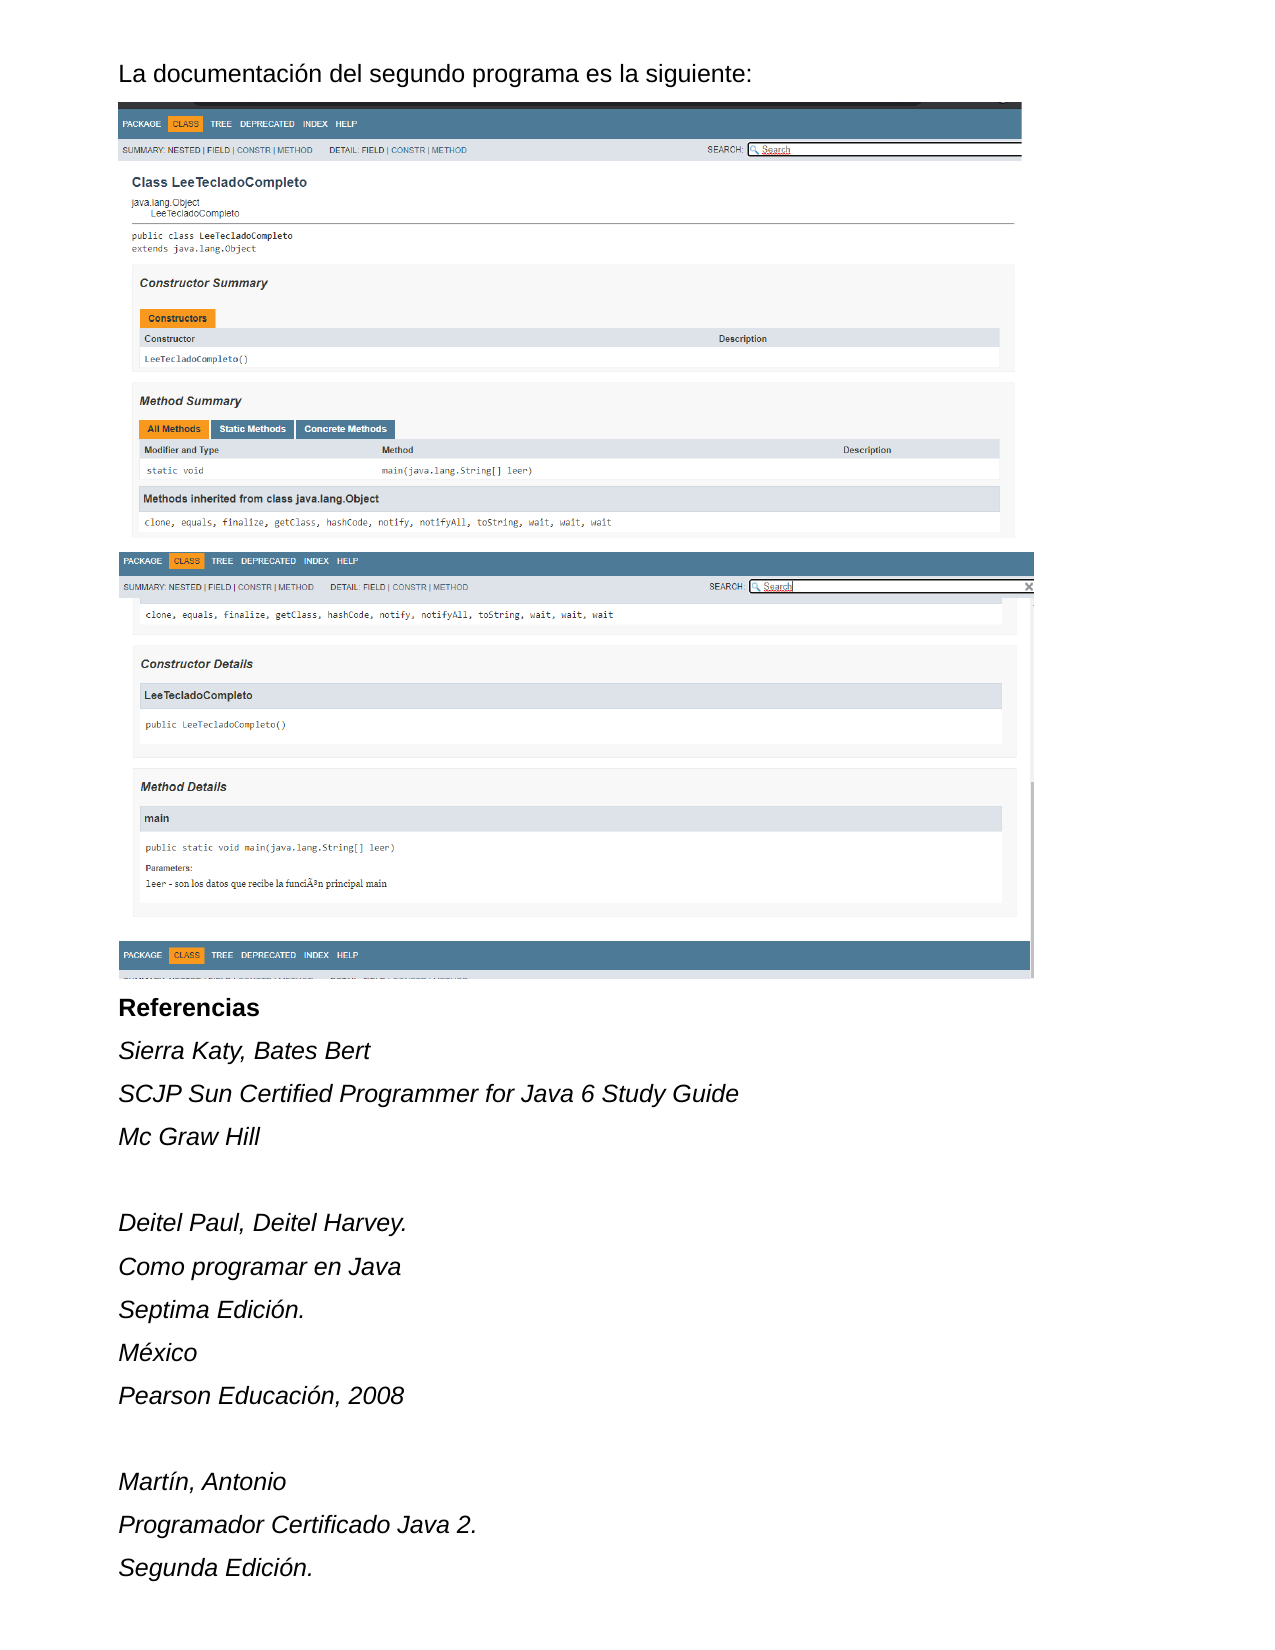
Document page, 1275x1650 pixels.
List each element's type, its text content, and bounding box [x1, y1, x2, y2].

text Deitel Paul, Deitel Harvey. [118, 1208, 1205, 1237]
text Programador Certificado Java 2. [118, 1510, 1205, 1539]
text Segunda Edición. [118, 1553, 1205, 1582]
text Pearson Educación, 2008 [118, 1381, 1205, 1409]
text Como programar en Java [118, 1251, 1205, 1280]
text Mc Graw Hill [118, 1122, 1205, 1151]
text Referencias [118, 993, 1205, 1021]
text La documentación del segundo programa es la siguiente: [118, 59, 1205, 88]
text SCJP Sun Certified Programmer for Java 6 Study Guide [118, 1079, 1205, 1108]
text Martín, Antonio [118, 1467, 1205, 1496]
text Septima Edición. [118, 1294, 1205, 1323]
text Sierra Katy, Bates Bert [118, 1036, 1205, 1064]
text México [118, 1338, 1205, 1366]
